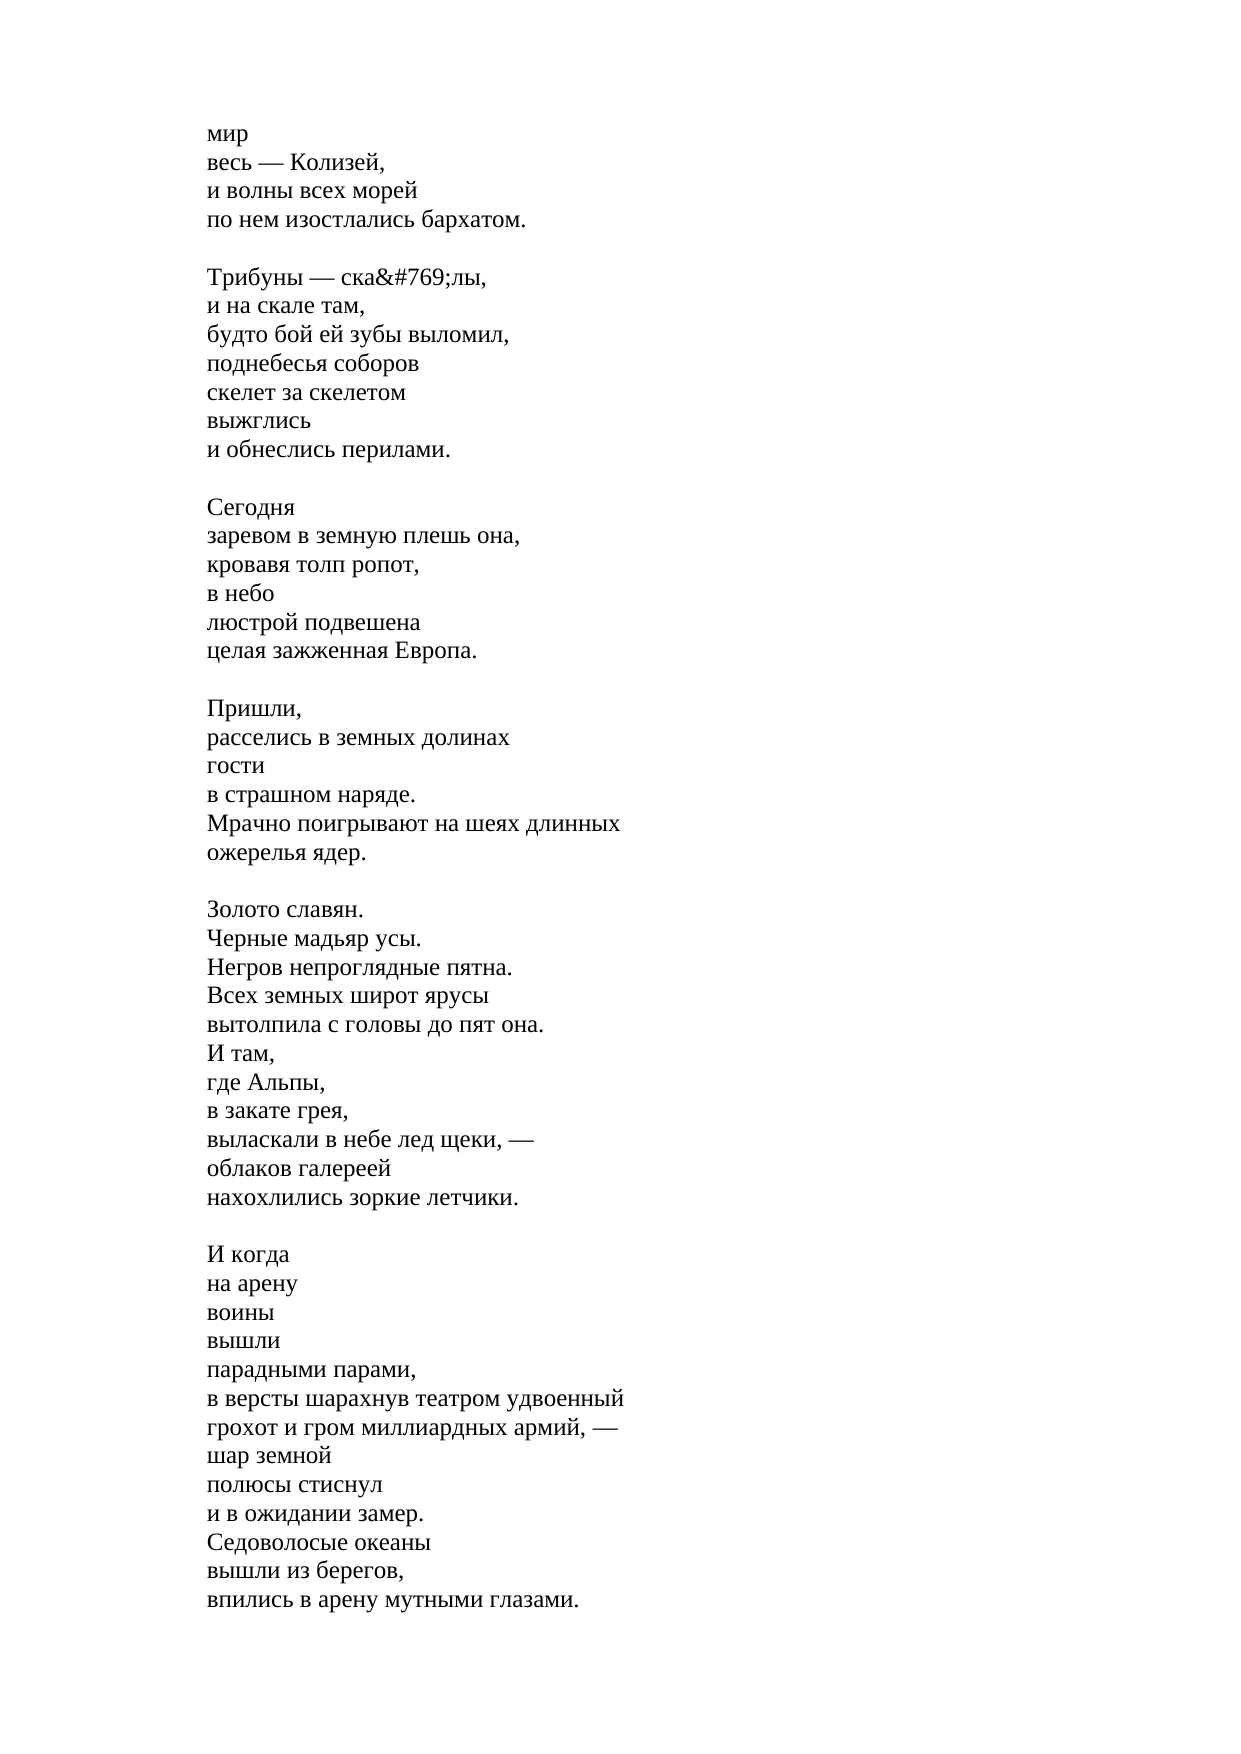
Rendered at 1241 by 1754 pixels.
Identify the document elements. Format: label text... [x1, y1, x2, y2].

text вышли [148, 1326, 1152, 1354]
text Черные мадьяр усы. [148, 923, 1152, 952]
text и в ожидании замер. [148, 1498, 1152, 1527]
text полюсы стиснул [148, 1469, 1152, 1498]
text по нем изостлались бархатом. [148, 204, 1152, 233]
text кровавя толп ропот, [148, 549, 1152, 578]
text Всех земных широт ярусы [148, 981, 1152, 1009]
text в страшном наряде. [148, 779, 1152, 808]
text в версты шарахнув театром удвоенный [148, 1383, 1152, 1412]
text грохот и гром миллиардных армий, — [148, 1412, 1152, 1441]
text расселись в земных долинах [148, 722, 1152, 751]
text И когда [148, 1239, 1152, 1268]
text нахохлились зоркие летчики. [148, 1182, 1152, 1211]
text И там, [148, 1038, 1152, 1067]
text скелет за скелетом [148, 377, 1152, 406]
text Трибуны — ска&#769;лы, [148, 262, 1152, 291]
text в закате грея, [148, 1096, 1152, 1124]
text парадными парами, [148, 1354, 1152, 1383]
text ожерелья ядер. [148, 837, 1152, 866]
text и на скале там, [148, 291, 1152, 319]
text вышли из берегов, [148, 1556, 1152, 1584]
text будто бой ей зубы выломил, [148, 319, 1152, 348]
text поднебесья соборов [148, 348, 1152, 377]
text выласкали в небе лед щеки, — [148, 1124, 1152, 1153]
text шар земной [148, 1441, 1152, 1469]
text выжглись [148, 406, 1152, 434]
text и волны всех морей [148, 176, 1152, 204]
text Негров непроглядные пятна. [148, 952, 1152, 981]
text заревом в земную плешь она, [148, 521, 1152, 549]
text весь — Колизей, [148, 147, 1152, 176]
text где Альпы, [148, 1067, 1152, 1096]
text Мрачно поигрывают на шеях длинных [148, 808, 1152, 837]
text Пришли, [148, 693, 1152, 722]
text облаков галереей [148, 1153, 1152, 1182]
text вытолпила с головы до пят она. [148, 1009, 1152, 1038]
text целая зажженная Европа. [148, 636, 1152, 664]
text впились в арену мутными глазами. [148, 1584, 1152, 1613]
text в небо [148, 578, 1152, 607]
text люстрой подвешена [148, 607, 1152, 636]
text и обнеслись перилами. [148, 434, 1152, 463]
text Сегодня [148, 492, 1152, 521]
text Седоволосые океаны [148, 1527, 1152, 1556]
text на арену [148, 1268, 1152, 1297]
text гости [148, 751, 1152, 779]
text воины [148, 1297, 1152, 1326]
text мир [148, 118, 1152, 147]
text Золото славян. [148, 894, 1152, 923]
